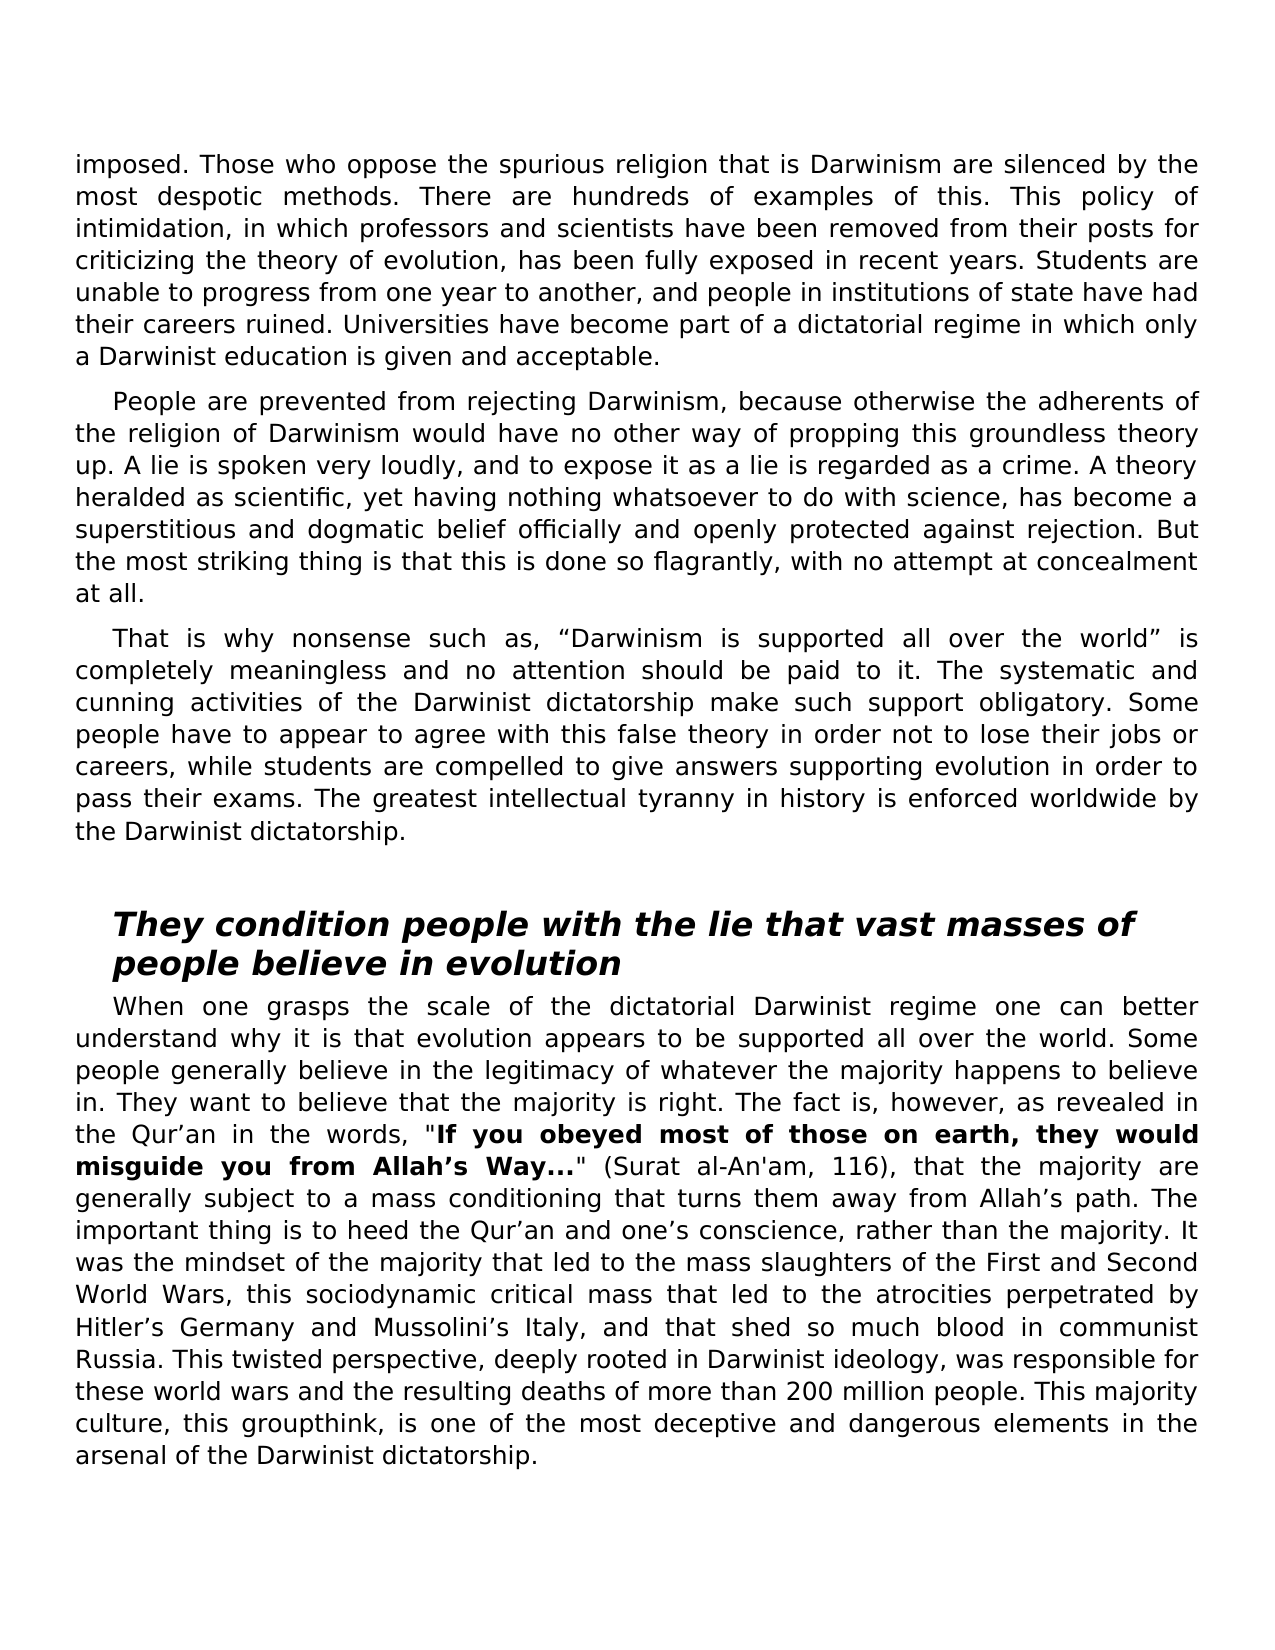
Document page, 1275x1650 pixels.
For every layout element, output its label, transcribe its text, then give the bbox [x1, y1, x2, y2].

subtitle They condition people with the lie that vast masses of people believe in evolution [112, 906, 1200, 983]
text People are prevented from rejecting Darwinism, because otherwise the adherents of the religion of Darwinism would have no other way of propping this groundless theory up. A lie is spoken very loudly, and to expose it as a lie is regarded as a crime. A theory heralded as scientific, yet having nothing whatsoever to do with science, has become a superstitious and dogmatic belief officially and openly protected against rejection. But the most striking thing is that this is done so flagrantly, with no attempt at concealment at all. [75, 387, 1200, 609]
text That is why nonsense such as, “Darwinism is supported all over the world” is completely meaningless and no attention should be paid to it. The systematic and cunning activities of the Darwinist dictatorship make such support obligatory. Some people have to appear to agree with this false theory in order not to lose their jobs or careers, while students are compelled to give answers supporting evolution in order to pass their exams. The greatest intellectual tyranny in history is enforced worldwide by the Darwinist dictatorship. [75, 624, 1200, 846]
text When one grasps the scale of the dictatorial Darwinist regime one can better understand why it is that evolution appears to be supported all over the world. Some people generally believe in the legitimacy of whatever the majority happens to believe in. They want to believe that the majority is right. The fact is, however, as revealed in the Qur’an in the words, "If you obeyed most of those on earth, they would misguide you from Allah’s Way..." (Surat al-An'am, 116), that the majority are generally subject to a mass conditioning that turns them away from Allah’s path. The important thing is to heed the Qur’an and one’s conscience, rather than the majority. It was the mindset of the majority that led to the mass slaughters of the First and Second World Wars, this sociodynamic critical mass that led to the atrocities perpetrated by Hitler’s Germany and Mussolini’s Italy, and that shed so much blood in communist Russia. This twisted perspective, deeply rooted in Darwinist ideology, was responsible for these world wars and the resulting deaths of more than 200 million people. This majority culture, this groupthink, is one of the most deceptive and dangerous elements in the arsenal of the Darwinist dictatorship. [75, 992, 1200, 1470]
text imposed. Those who oppose the spurious religion that is Darwinism are silenced by the most despotic methods. There are hundreds of examples of this. This policy of intimidation, in which professors and scientists have been removed from their posts for criticizing the theory of evolution, has been fully exposed in recent years. Students are unable to progress from one year to another, and people in institutions of state have had their careers ruined. Universities have become part of a dictatorial regime in which only a Darwinist education is given and acceptable. [75, 150, 1200, 372]
